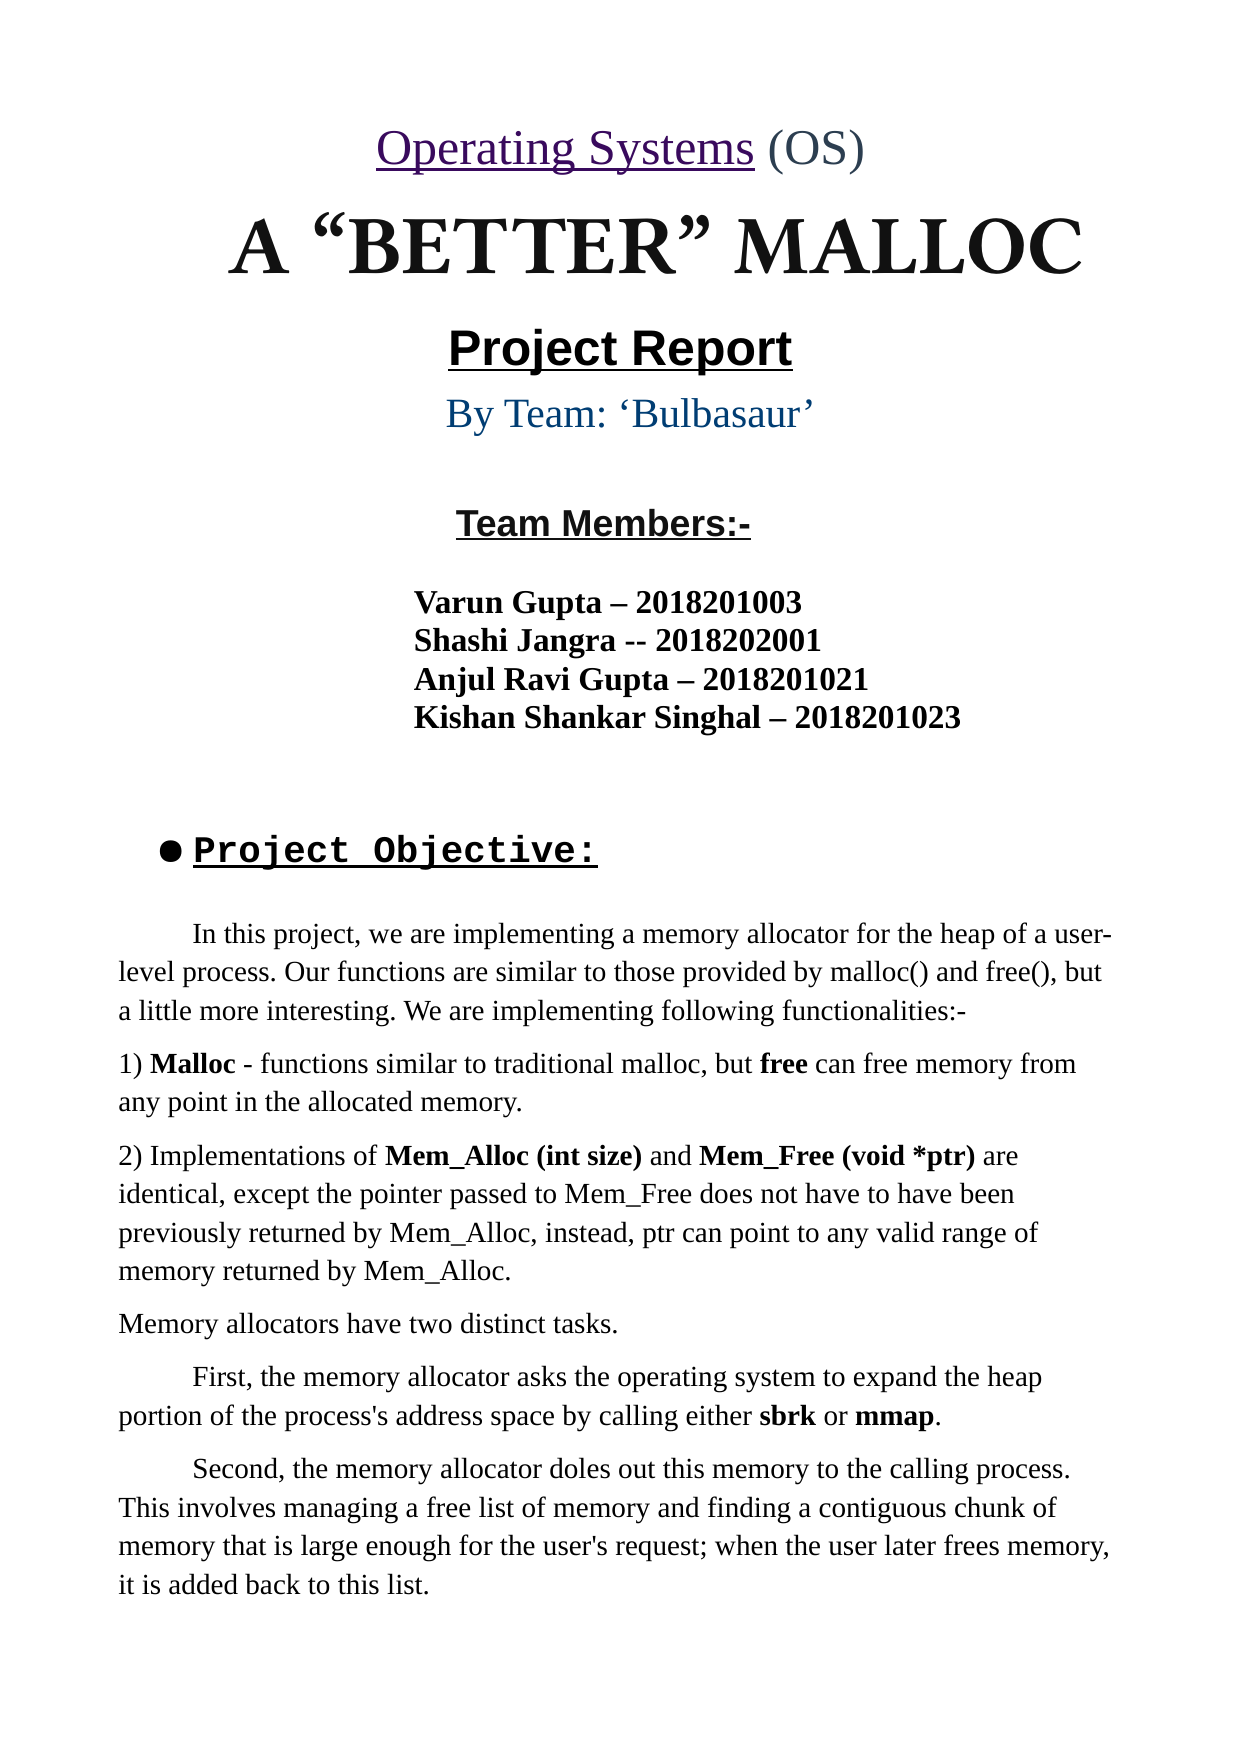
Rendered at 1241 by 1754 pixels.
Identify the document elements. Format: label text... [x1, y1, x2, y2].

text By Team: ‘Bulbasaur’ [118, 389, 1122, 437]
text Kishan Shankar Singhal – 2018201023 [118, 697, 1122, 736]
text Memory allocators have two distinct tasks. [118, 1306, 1122, 1340]
text 2) Implementations of Mem_Alloc (int size) and Mem_Free (void *ptr) are identical, except the pointer passed to Mem_Free does not have to have been previously returned by Mem_Alloc, instead, ptr can point to any valid range of memory returned by Mem_Alloc. [118, 1138, 1122, 1287]
text Second, the memory allocator doles out this memory to the calling process. This involves managing a free list of memory and finding a contiguous chunk of memory that is large enough for the user's request; when the user later frees memory, it is added back to this list. [118, 1451, 1122, 1600]
text In this project, we are implementing a memory allocator for the heap of a user-level process. Our functions are similar to those provided by malloc() and free(), but a little more interesting. We are implementing following functionalities:- [118, 916, 1122, 1026]
list Team Members:- [418, 501, 1122, 544]
text 1) Malloc - functions similar to traditional malloc, but free can free memory from any point in the allocated memory. [118, 1046, 1122, 1118]
text Operating Systems (OS) [118, 118, 1122, 176]
title Project Report [118, 319, 1122, 376]
text Varun Gupta – 2018201003 [118, 582, 1122, 621]
text Shashi Jangra -- 2018202001 [118, 621, 1122, 659]
list Project Objective: [156, 831, 1122, 873]
text First, the memory allocator asks the operating system to expand the heap portion of the process's address space by calling either sbrk or mmap. [118, 1359, 1122, 1432]
text Anjul Ravi Gupta – 2018201021 [118, 659, 1122, 697]
list A “BETTER” MALLOC [156, 199, 1122, 294]
